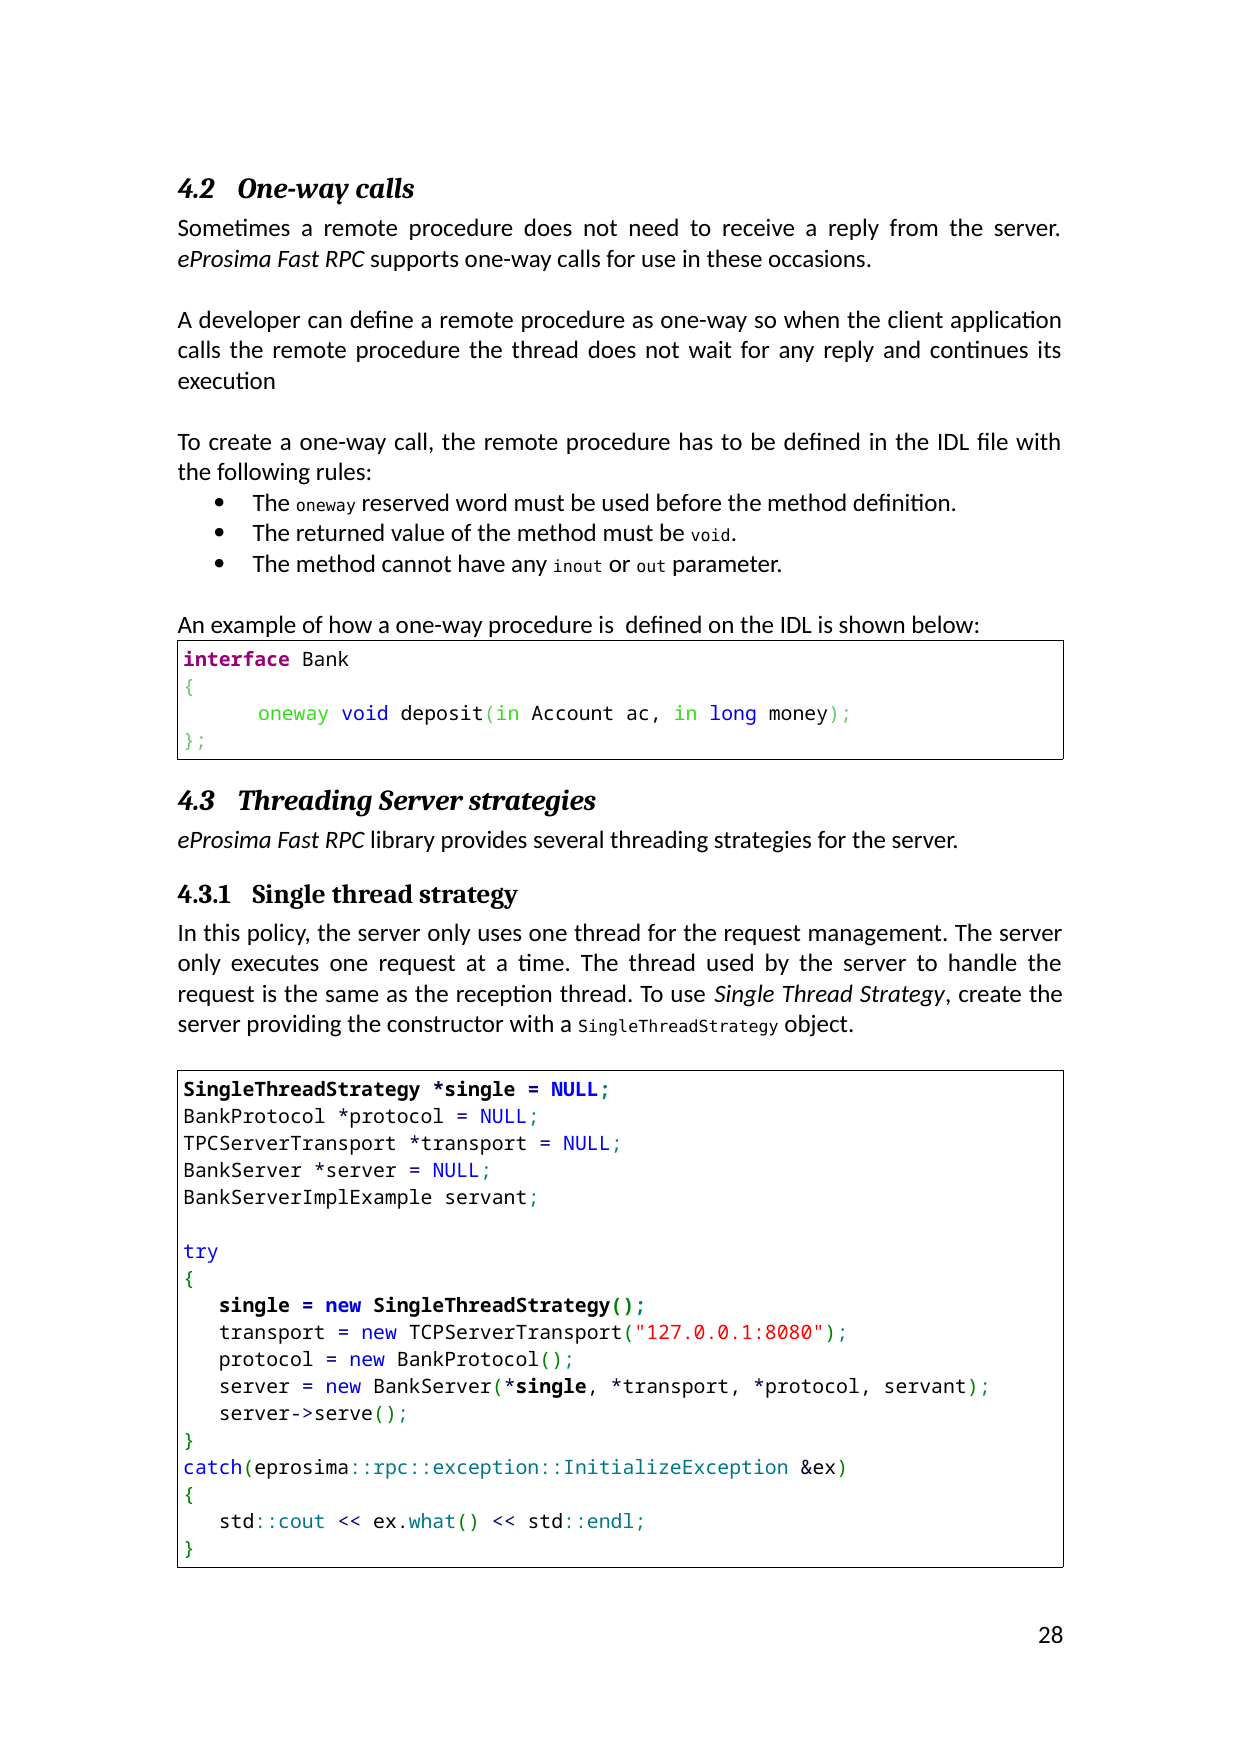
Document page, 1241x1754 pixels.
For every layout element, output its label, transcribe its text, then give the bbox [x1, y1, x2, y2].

table_header interface Bank { oneway void deposit(in Account ac, in long money); }; [178, 641, 1063, 759]
text In this policy, the server only uses one thread for the request management. The server only executes one request at a time. The thread used by the server to handle the request is the same as the reception thread. To use Single Thread Strategy, create the server providing the constructor with a SingleThreadStrategy object. [177, 917, 1063, 1039]
text An example of how a one-way procedure is defined on the IDL is shown below: [177, 609, 1063, 640]
subtitle Single thread strategy [177, 879, 1063, 911]
subtitle Threading Server strategies [177, 784, 1063, 818]
table_header SingleThreadStrategy *single = NULL; BankProtocol *protocol = NULL; TPCServerTransport *transport = NULL; BankServer *server = NULL; BankServerImplExample servant; try { single = new SingleThreadStrategy(); transport = new TCPServerTransport("127.0.0.1:8080"); protocol = new BankProtocol(); server = new BankServer(*single, *transport, *protocol, servant); server->serve(); } catch(eprosima::rpc::exception::InitializeException &ex) { std::cout << ex.what() << std::endl; } [178, 1071, 1063, 1567]
list The method cannot have any inout or out parameter. [215, 548, 1063, 579]
text To create a one-way call, the remote procedure has to be defined in the IDL file with the following rules: [177, 426, 1063, 487]
subtitle One-way calls [177, 173, 1063, 206]
list The returned value of the method must be void. [215, 518, 1063, 548]
text Sometimes a remote procedure does not need to receive a reply from the server. eProsima Fast RPC supports one-way calls for use in these occasions. [177, 212, 1063, 273]
list The oneway reserved word must be used before the method definition. [215, 487, 1063, 518]
text eProsima Fast RPC library provides several threading strategies for the server. [177, 824, 1063, 854]
text A developer can define a remote procedure as one-way so when the client application calls the remote procedure the thread does not wait for any reply and continues its execution [177, 304, 1063, 396]
